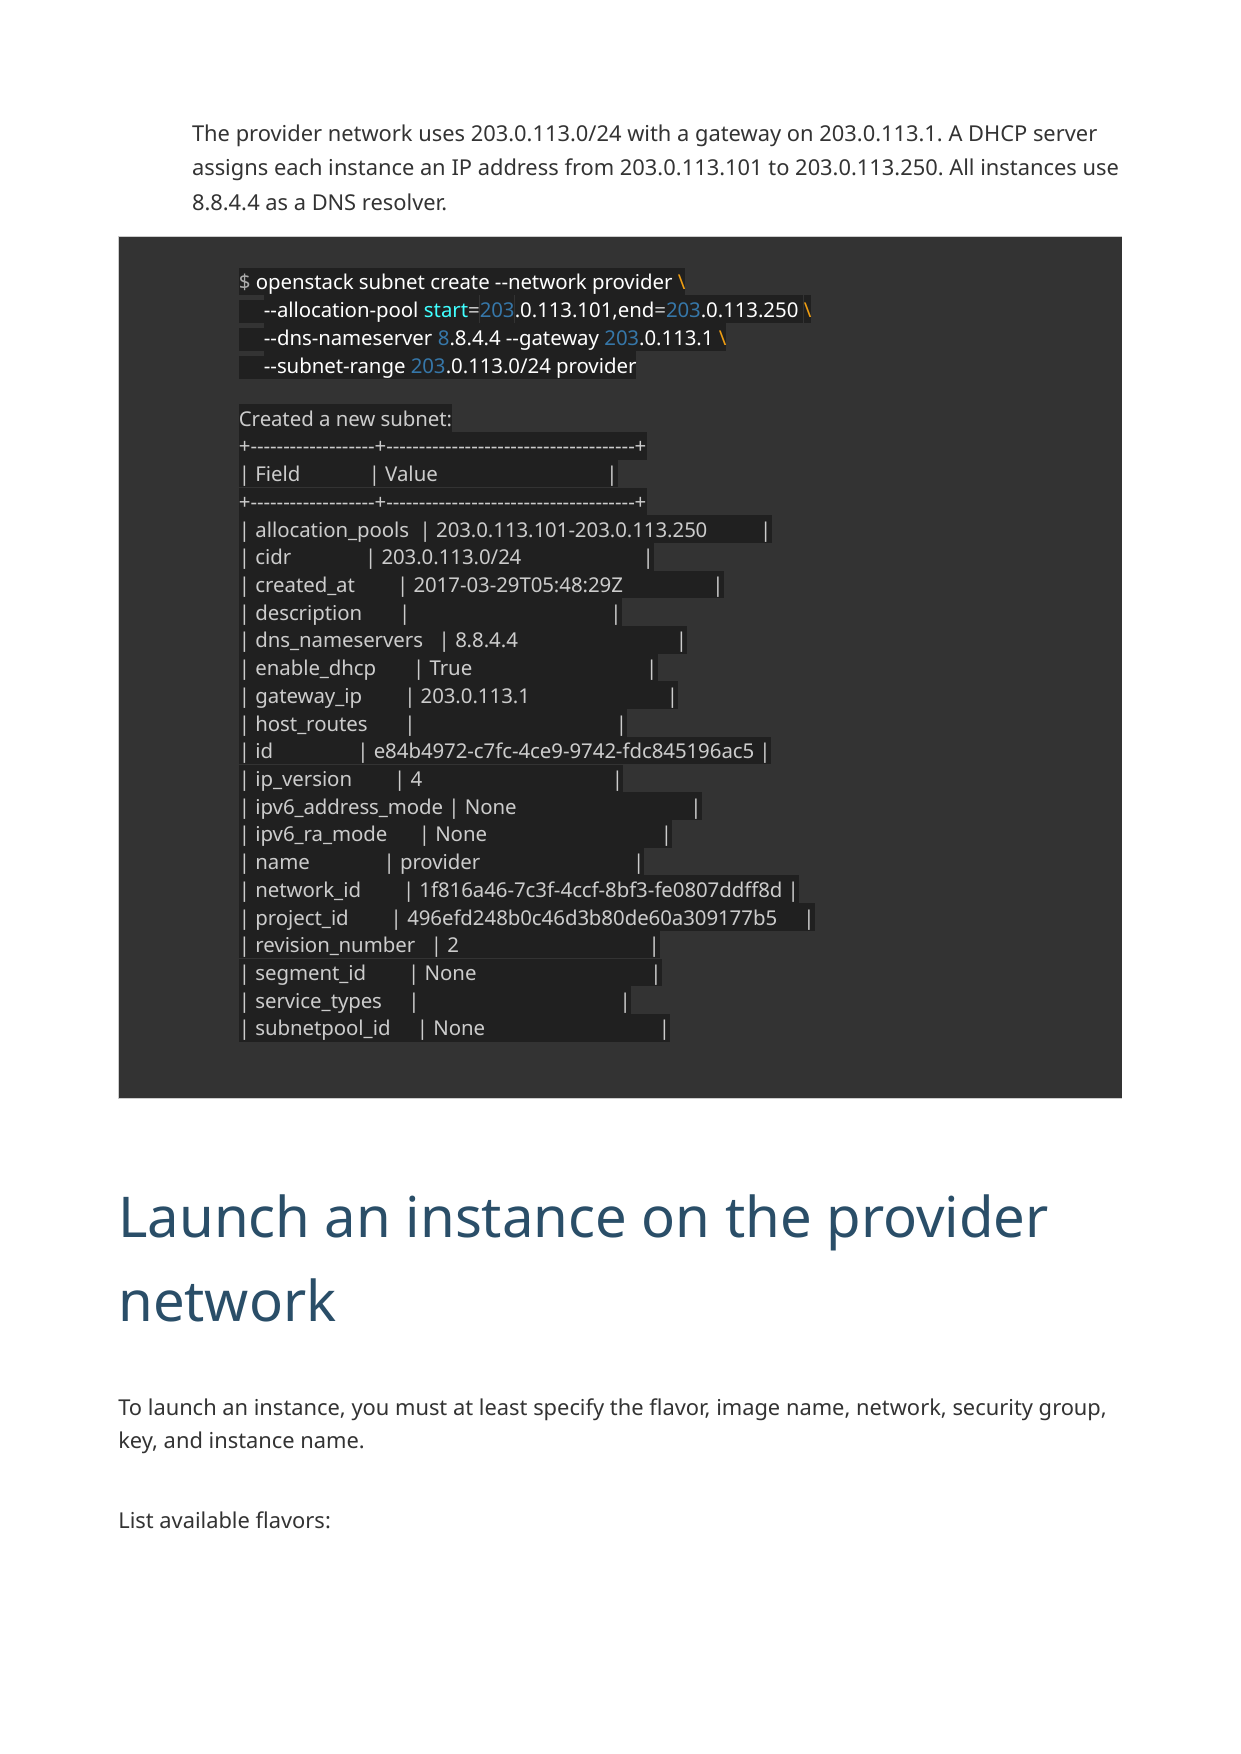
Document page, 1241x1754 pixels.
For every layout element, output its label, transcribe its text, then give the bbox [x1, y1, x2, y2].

list | Field | Value | [119, 428, 1122, 456]
list | id | e84b4972-c7fc-4ce9-9742-fdc845196ac5 | [119, 706, 1122, 733]
list | created_at | 2017-03-29T05:48:29Z | [119, 539, 1122, 567]
list | project_id | 496efd248b0c46d3b80de60a309177b5 | [119, 872, 1122, 899]
list | gateway_ip | 203.0.113.1 | [119, 650, 1122, 678]
list | dns_nameservers | 8.8.4.4 | [119, 595, 1122, 622]
list | enable_dhcp | True | [119, 622, 1122, 650]
list | service_types | | [119, 955, 1122, 983]
list | segment_id | None | [119, 927, 1122, 955]
list --dns-nameserver 8.8.4.4 --gateway 203.0.113.1 \ [119, 292, 1122, 320]
list +-------------------+--------------------------------------+ [119, 401, 1122, 428]
list | ipv6_address_mode | None | [119, 761, 1122, 789]
list --subnet-range 203.0.113.0/24 provider [119, 320, 1122, 348]
list | subnetpool_id | None | [119, 983, 1122, 1010]
list | allocation_pools | 203.0.113.101-203.0.113.250 | [119, 484, 1122, 512]
list | description | | [119, 567, 1122, 595]
subtitle Launch an instance on the provider network [118, 1177, 1122, 1338]
list | ip_version | 4 | [119, 733, 1122, 761]
list The provider network uses 203.0.113.0/24 with a gateway on 203.0.113.1. A DHCP server assigns each instance an IP address from 203.0.113.101 to 203.0.113.250. All instances use 8.8.4.4 as a DNS resolver. [118, 118, 1122, 216]
list | revision_number | 2 | [119, 899, 1122, 927]
list +-------------------+--------------------------------------+ [119, 456, 1122, 484]
list --allocation-pool start=203.0.113.101,end=203.0.113.250 \ [119, 264, 1122, 292]
list | network_id | 1f816a46-7c3f-4ccf-8bf3-fe0807ddff8d | [119, 844, 1122, 872]
list | ipv6_ra_mode | None | [119, 789, 1122, 816]
list | name | provider | [119, 816, 1122, 844]
list $ openstack subnet create --network provider \ [119, 237, 1122, 264]
list Created a new subnet: [119, 373, 1122, 401]
list | cidr | 203.0.113.0/24 | [119, 512, 1122, 539]
list | host_routes | | [119, 678, 1122, 706]
text To launch an instance, you must at least specify the flavor, image name, network, security group, key, and instance name. [118, 1392, 1122, 1455]
text List available flavors: [118, 1504, 1122, 1534]
